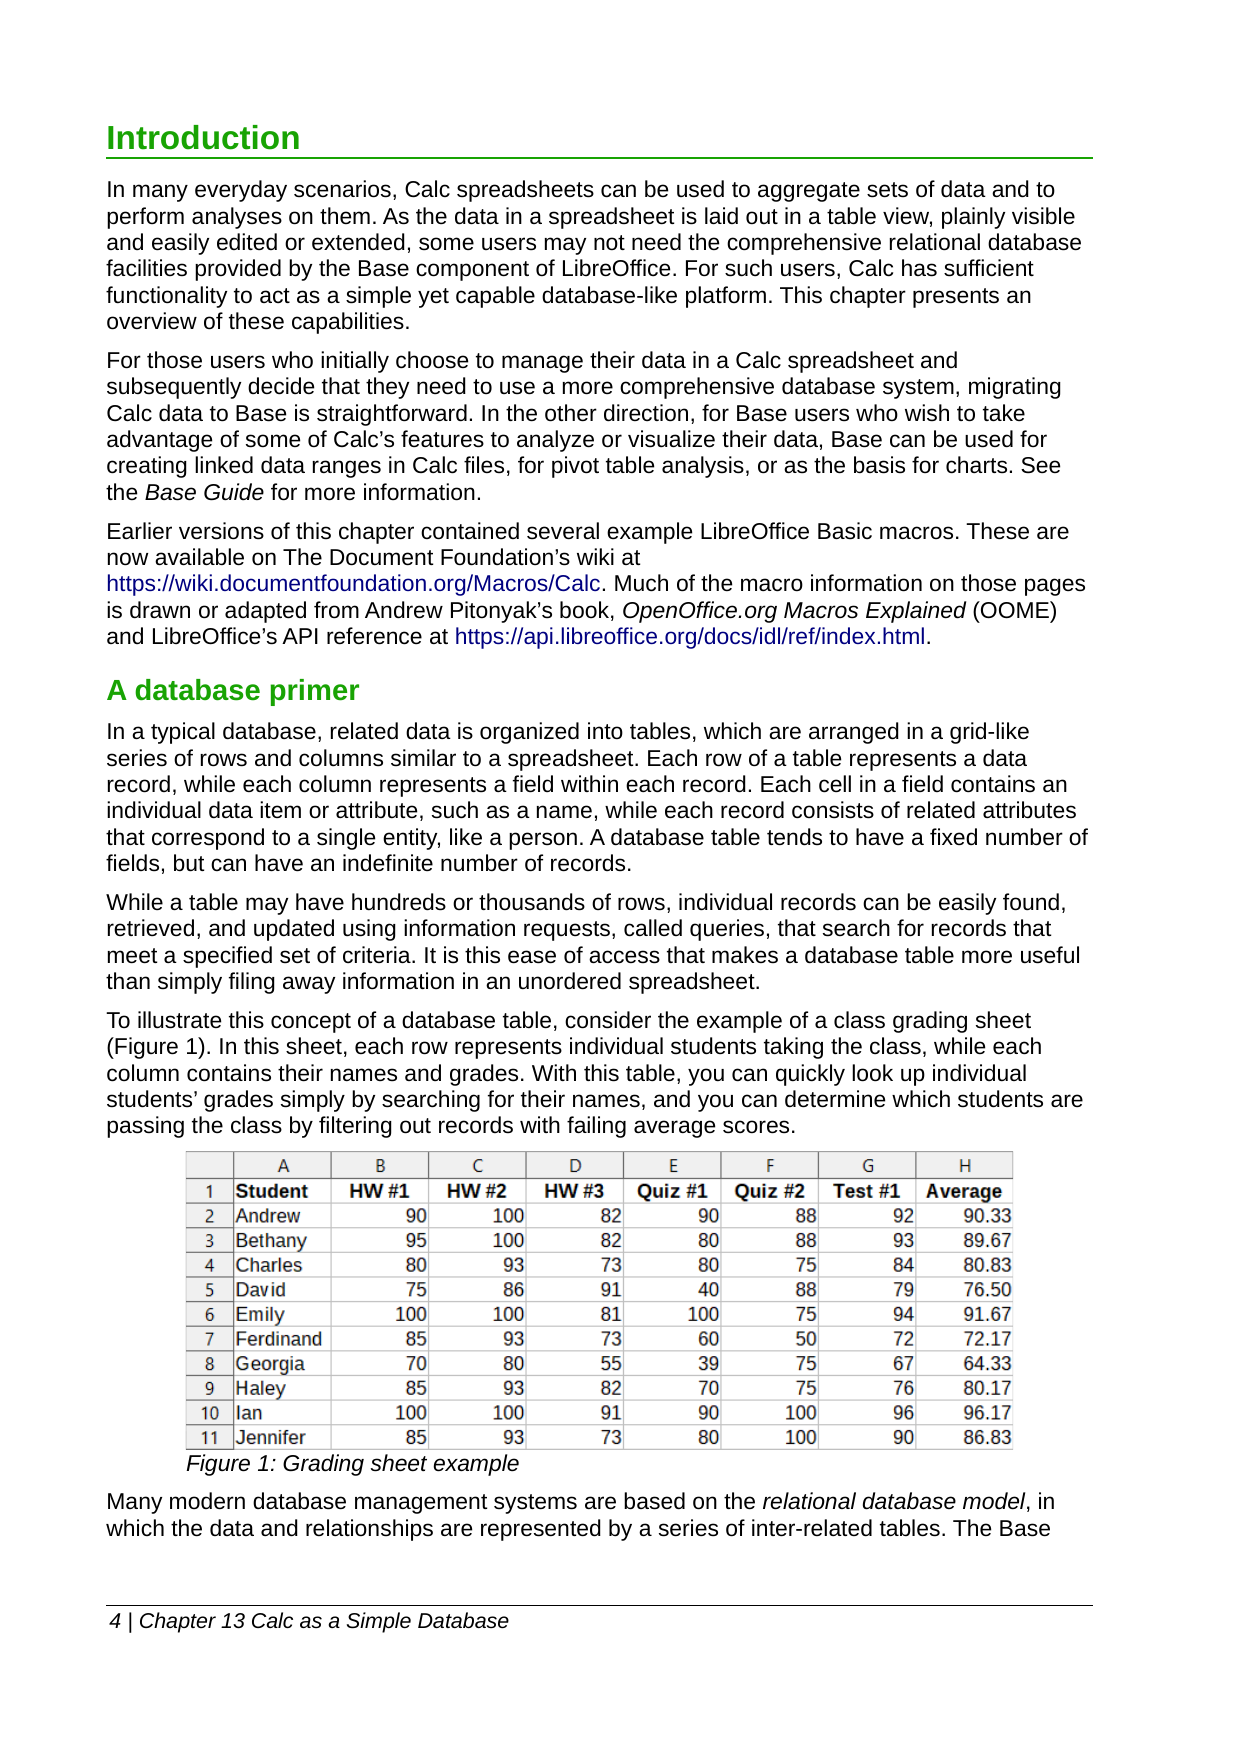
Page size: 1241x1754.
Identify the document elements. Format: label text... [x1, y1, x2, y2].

subtitle Introduction [106, 118, 1093, 157]
text In a typical database, related data is organized into tables, which are arranged in a grid-like series of rows and columns similar to a spreadsheet. Each row of a table represents a data record, while each column represents a field within each record. Each cell in a field contains an individual data item or attribute, such as a name, while each record consists of related attributes that correspond to a single entity, like a person. A database table tends to have a fixed number of fields, but can have an indefinite number of records. [106, 718, 1093, 876]
text Figure 1: Grading sheet example [186, 1450, 1013, 1476]
text While a table may have hundreds or thousands of rows, individual records can be easily found, retrieved, and updated using information requests, called queries, that search for records that meet a specified set of criteria. It is this ease of access that makes a database table more useful than simply filing away information in an unordered spreadsheet. [106, 889, 1093, 994]
text For those users who initially choose to manage their data in a Calc spreadsheet and subsequently decide that they need to use a more comprehensive database system, migrating Calc data to Base is straightforward. In the other direction, for Base users who wish to take advantage of some of Calc’s features to analyze or visualize their data, Base can be used for creating linked data ranges in Calc files, for pivot table analysis, or as the basis for charts. See the Base Guide for more information. [106, 347, 1093, 505]
picture [185, 1151, 1014, 1450]
text In many everyday scenarios, Calc spreadsheets can be used to aggregate sets of data and to perform analyses on them. As the data in a spreadsheet is laid out in a table view, plainly visible and easily edited or extended, some users may not need the comprehensive relational database facilities provided by the Base component of LibreOffice. For such users, Calc has sufficient functionality to act as a simple yet capable database-like platform. This chapter presents an overview of these capabilities. [106, 176, 1093, 334]
subtitle A database primer [106, 673, 1093, 707]
text Earlier versions of this chapter contained several example LibreOffice Basic macros. These are now available on The Document Foundation’s wiki at https://wiki.documentfoundation.org/Macros/Calc. Much of the macro information on those pages is drawn or adapted from Andrew Pitonyak’s book, OpenOffice.org Macros Explained (OOME) and LibreOffice’s API reference at https://api.libreoffice.org/docs/idl/ref/index.html. [106, 518, 1093, 649]
text Many modern database management systems are based on the relational database model, in which the data and relationships are represented by a series of inter-related tables. The Base [106, 1488, 1093, 1541]
text To illustrate this concept of a database table, consider the example of a class grading sheet (Figure 1). In this sheet, each row represents individual students taking the class, while each column contains their names and grades. With this table, you can quickly look up individual students’ grades simply by searching for their names, and you can determine which students are passing the class by filtering out records with failing average scores. [106, 1007, 1093, 1139]
